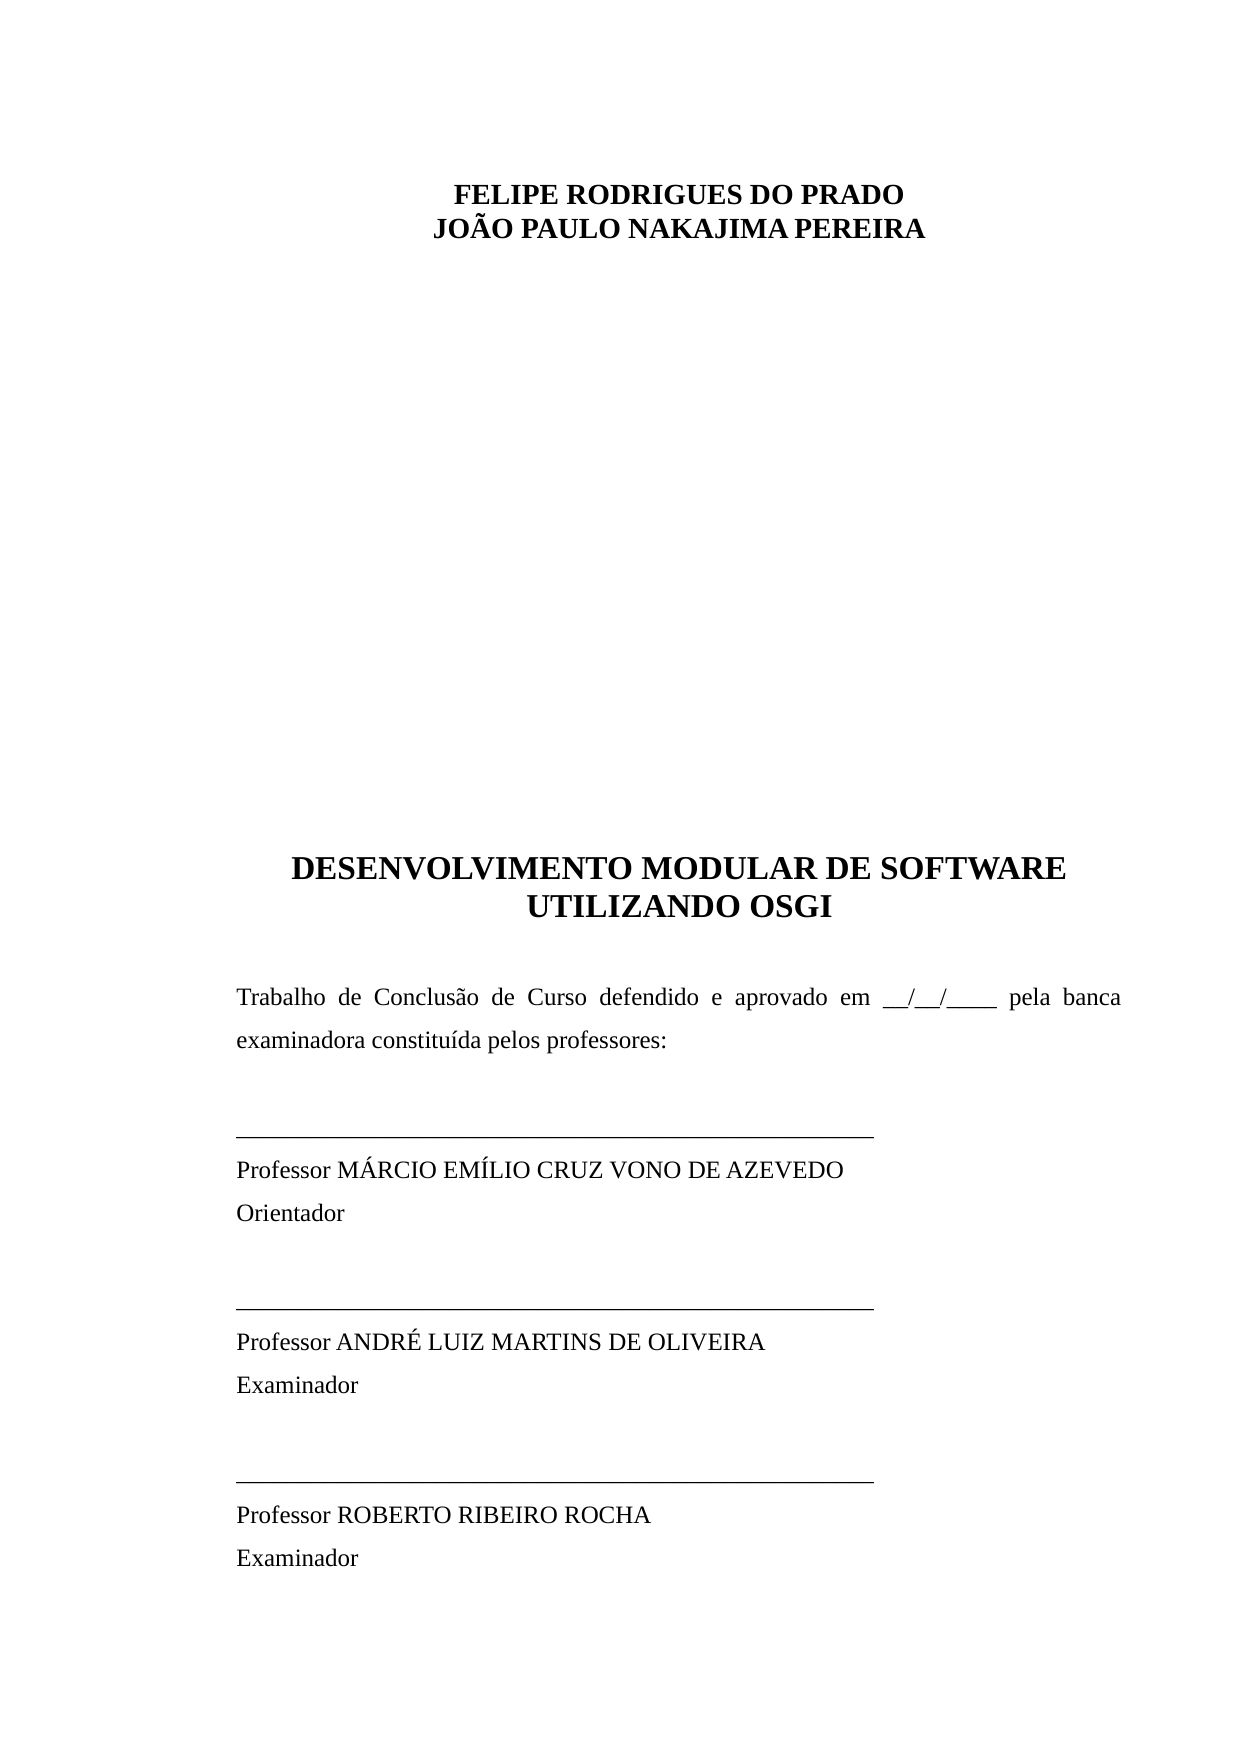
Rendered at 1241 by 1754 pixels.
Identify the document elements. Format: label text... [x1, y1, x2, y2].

text Examinador [236, 1543, 1122, 1572]
text Professor ANDRÉ LUIZ MARTINS DE OLIVEIRA [236, 1327, 1122, 1356]
text Professor MÁRCIO EMÍLIO CRUZ VONO DE AZEVEDO [236, 1155, 1122, 1183]
text Professor ROBERTO RIBEIRO ROCHA [236, 1500, 1122, 1528]
text Examinador [236, 1370, 1122, 1399]
text João Paulo Nakajima Pereira [236, 211, 1122, 244]
text Trabalho de Conclusão de Curso defendido e aprovado em __/__/____ pela banca examinadora constituída pelos professores: [236, 982, 1122, 1054]
text Desenvolvimento modular de software utilizando osgi [236, 848, 1122, 925]
text ___________________________________________________ [236, 1112, 1122, 1140]
text ___________________________________________________ [236, 1284, 1122, 1313]
text Felipe Rodrigues do Prado [236, 177, 1122, 211]
text Orientador [236, 1198, 1122, 1227]
text ___________________________________________________ [236, 1457, 1122, 1485]
